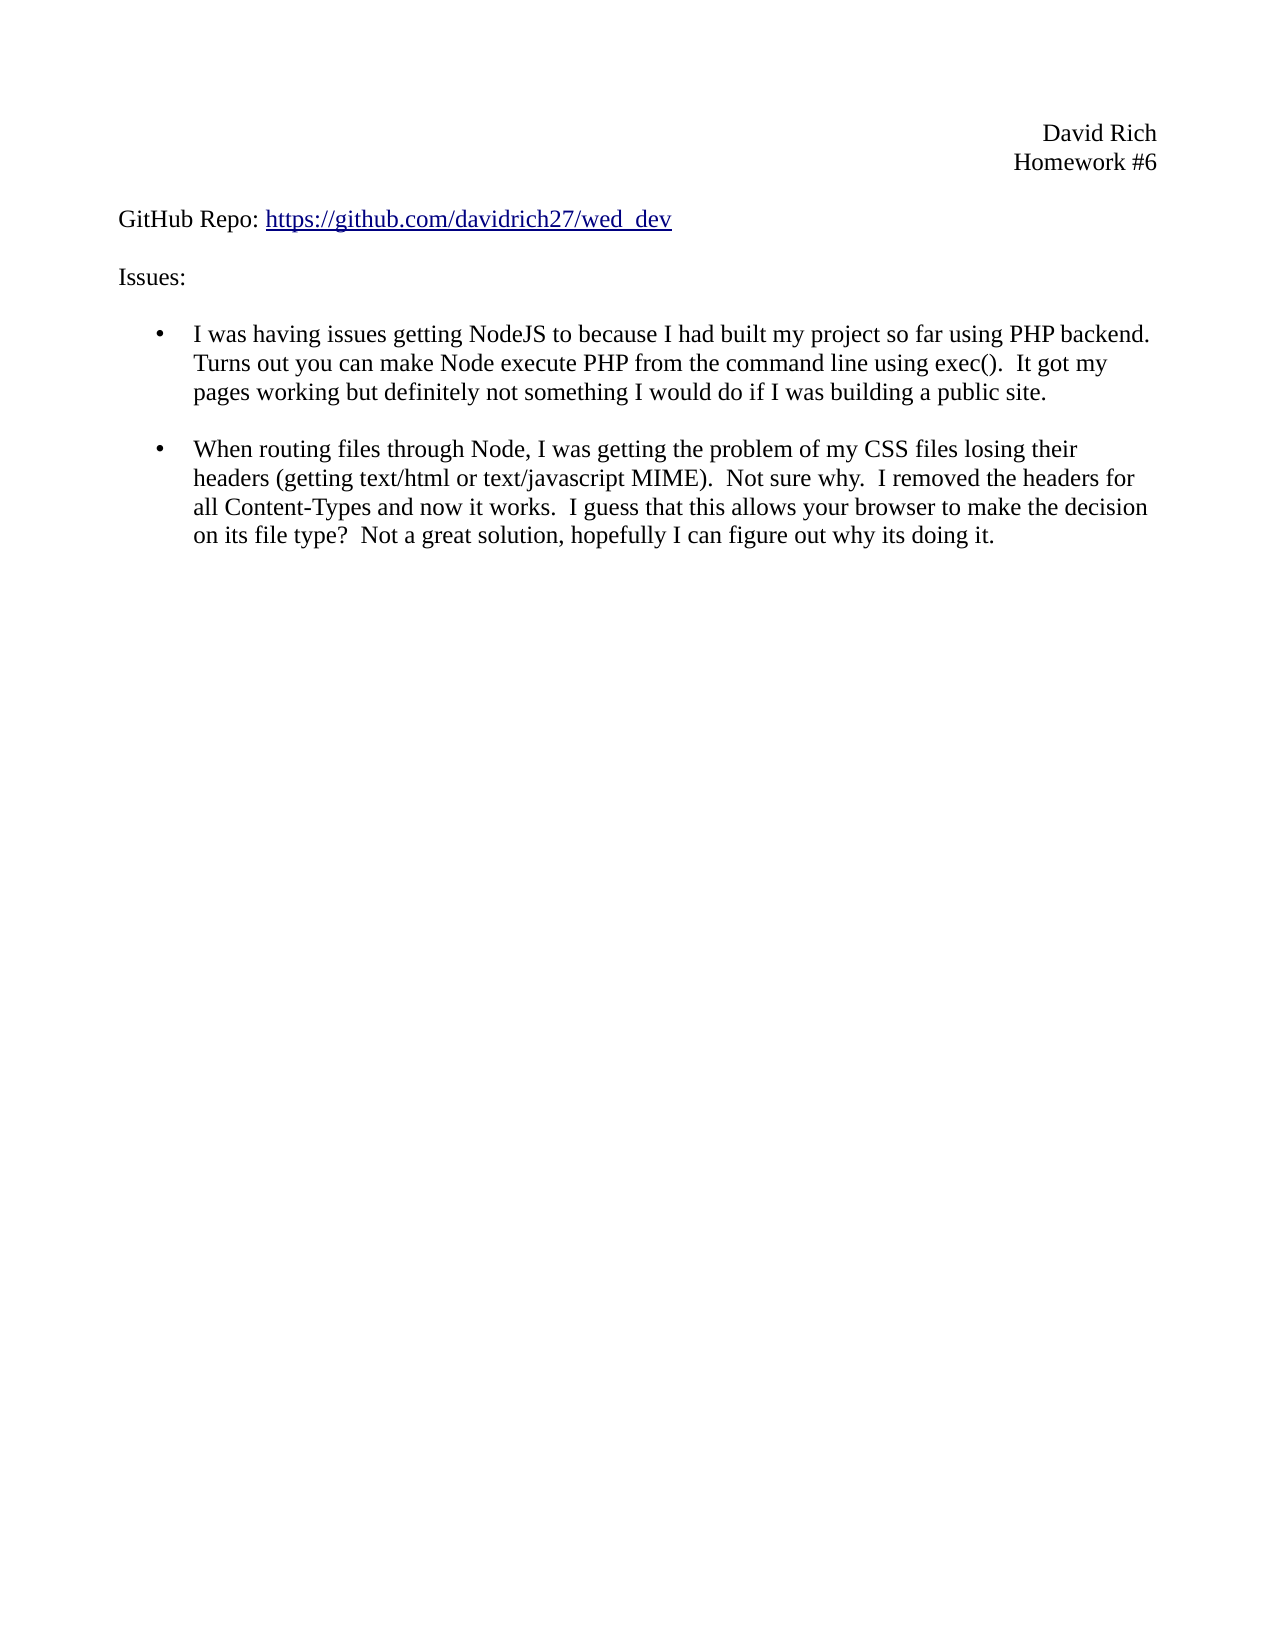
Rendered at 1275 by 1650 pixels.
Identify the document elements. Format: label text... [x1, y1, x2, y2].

text Issues: [118, 262, 1157, 291]
text David Rich [118, 118, 1157, 147]
list When routing files through Node, I was getting the problem of my CSS files losing their headers (getting text/html or text/javascript MIME). Not sure why. I removed the headers for all Content-Types and now it works. I guess that this allows your browser to make the decision on its file type? Not a great solution, hopefully I can figure out why its doing it. [156, 434, 1157, 549]
text GitHub Repo: https://github.com/davidrich27/wed_dev [118, 204, 1157, 233]
text Homework #6 [118, 147, 1157, 176]
list I was having issues getting NodeJS to because I had built my project so far using PHP backend. Turns out you can make Node execute PHP from the command line using exec(). It got my pages working but definitely not something I would do if I was building a public site. [156, 319, 1157, 434]
